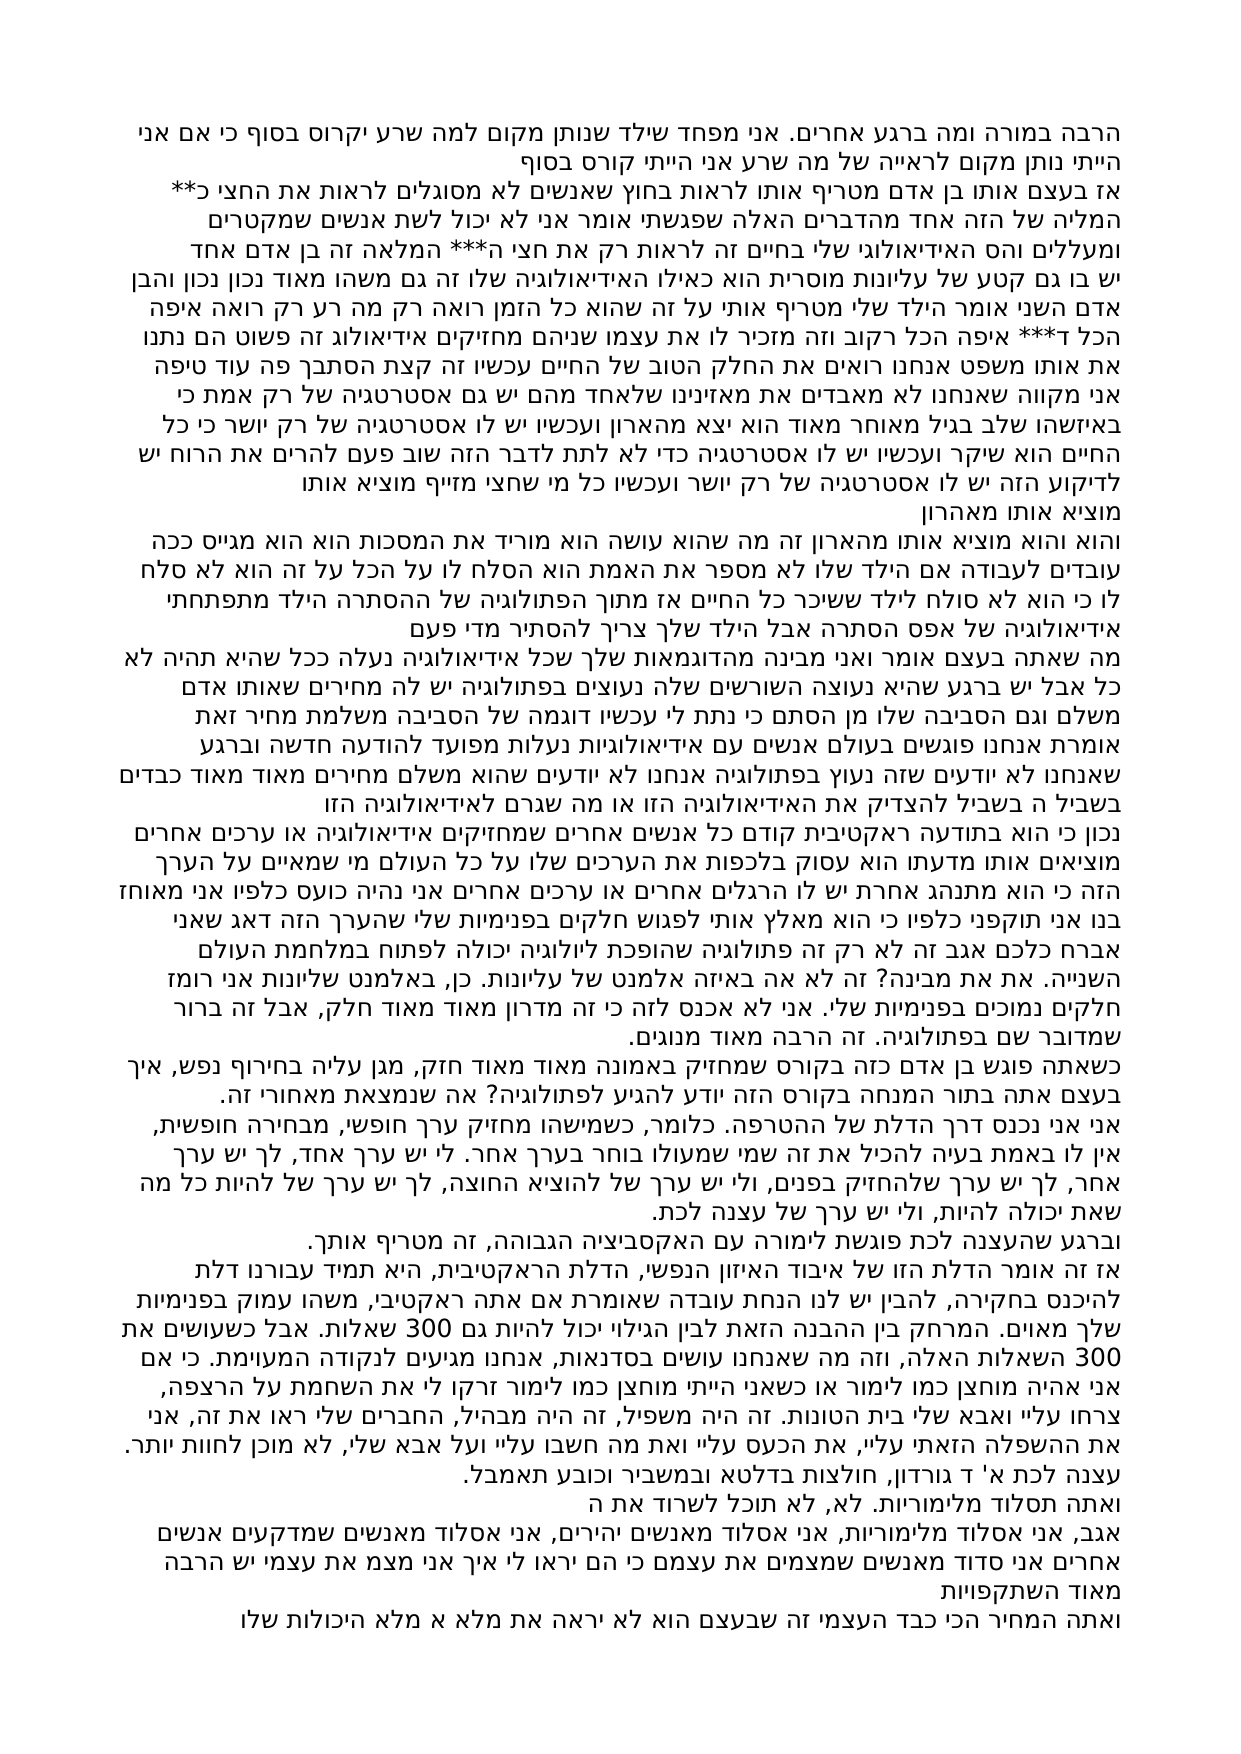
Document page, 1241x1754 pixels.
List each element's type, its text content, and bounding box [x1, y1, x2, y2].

text מוציא אותו מאהרון [118, 497, 1122, 526]
text מה שאתה בעצם אומר ואני מבינה מהדוגמאות שלך שכל אידיאולוגיה נעלה ככל שהיא תהיה לא כל אבל יש ברגע שהיא נעוצה השורשים שלה נעוצים בפתולוגיה יש לה מחירים שאותו אדם משלם וגם הסביבה שלו מן הסתם כי נתת לי עכשיו דוגמה של הסביבה משלמת מחיר זאת אומרת אנחנו פוגשים בעולם אנשים עם אידיאולוגיות נעלות מפועד להודעה חדשה וברגע שאנחנו לא יודעים שזה נעוץ בפתולוגיה אנחנו לא יודעים שהוא משלם מחירים מאוד מאוד כבדים בשביל ה בשביל להצדיק את האידיאולוגיה הזו או מה שגרם לאידיאולוגיה הזו [118, 643, 1122, 818]
text נכון כי הוא בתודעה ראקטיבית קודם כל אנשים אחרים שמחזיקים אידיאולוגיה או ערכים אחרים מוציאים אותו מדעתו הוא עסוק בלכפות את הערכים שלו על כל העולם מי שמאיים על הערך הזה כי הוא מתנהג אחרת יש לו הרגלים אחרים או ערכים אחרים אני נהיה כועס כלפיו אני מאוחז בנו אני תוקפני כלפיו כי הוא מאלץ אותי לפגוש חלקים בפנימיות שלי שהערך הזה דאג שאני אברח כלכם אגב זה לא רק זה פתולוגיה שהופכת ליולוגיה יכולה לפתוח במלחמת העולם השנייה. את את מבינה? זה לא אה באיזה אלמנט של עליונות. כן, באלמנט שליונות אני רומז חלקים נמוכים בפנימיות שלי. אני לא אכנס לזה כי זה מדרון מאוד מאוד חלק, אבל זה ברור שמדובר שם בפתולוגיה. זה הרבה מאוד מנוגים. [118, 818, 1122, 1051]
text אז בעצם אותו בן אדם מטריף אותו לראות בחוץ שאנשים לא מסוגלים לראות את החצי כ** המליה של הזה אחד מהדברים האלה שפגשתי אומר אני לא יכול לשת אנשים שמקטרים ומעללים והס האידיאולוגי שלי בחיים זה לראות רק את חצי ה*** המלאה זה בן אדם אחד [118, 176, 1122, 264]
text וברגע שהעצנה לכת פוגשת לימורה עם האקסביציה הגבוהה, זה מטריף אותך. [118, 1226, 1122, 1256]
text אני אני נכנס דרך הדלת של ההטרפה. כלומר, כשמישהו מחזיק ערך חופשי, מבחירה חופשית, אין לו באמת בעיה להכיל את זה שמי שמעולו בוחר בערך אחר. לי יש ערך אחד, לך יש ערך אחר, לך יש ערך שלהחזיק בפנים, ולי יש ערך של להוציא החוצה, לך יש ערך של להיות כל מה שאת יכולה להיות, ולי יש ערך של עצנה לכת. [118, 1110, 1122, 1226]
text יש בו גם קטע של עליונות מוסרית הוא כאילו האידיאולוגיה שלו זה גם משהו מאוד נכון נכון והבן אדם השני אומר הילד שלי מטריף אותי על זה שהוא כל הזמן רואה רק מה רע רק רואה איפה הכל ד*** איפה הכל רקוב וזה מזכיר לו את עצמו שניהם מחזיקים אידיאולוג זה פשוט הם נתנו את אותו משפט אנחנו רואים את החלק הטוב של החיים עכשיו זה קצת הסתבך פה עוד טיפה אני מקווה שאנחנו לא מאבדים את מאזינינו שלאחד מהם יש גם אסטרטגיה של רק אמת כי באיזשהו שלב בגיל מאוחר מאוד הוא יצא מהארון ועכשיו יש לו אסטרטגיה של רק יושר כי כל החיים הוא שיקר ועכשיו יש לו אסטרטגיה כדי לא לתת לדבר הזה שוב פעם להרים את הרוח יש לדיקוע הזה יש לו אסטרטגיה של רק יושר ועכשיו כל מי שחצי מזייף מוציא אותו [118, 264, 1122, 497]
text והוא והוא מוציא אותו מהארון זה מה שהוא עושה הוא מוריד את המסכות הוא הוא מגייס ככה עובדים לעבודה אם הילד שלו לא מספר את האמת הוא הסלח לו על הכל על זה הוא לא סלח לו כי הוא לא סולח לילד ששיכר כל החיים אז מתוך הפתולוגיה של ההסתרה הילד מתפתחתי אידיאולוגיה של אפס הסתרה אבל הילד שלך צריך להסתיר מדי פעם [118, 526, 1122, 643]
text כשאתה פוגש בן אדם כזה בקורס שמחזיק באמונה מאוד מאוד חזק, מגן עליה בחירוף נפש, איך בעצם אתה בתור המנחה בקורס הזה יודע להגיע לפתולוגיה? אה שנמצאת מאחורי זה. [118, 1051, 1122, 1110]
text אז זה אומר הדלת הזו של איבוד האיזון הנפשי, הדלת הראקטיבית, היא תמיד עבורנו דלת להיכנס בחקירה, להבין יש לנו הנחת עובדה שאומרת אם אתה ראקטיבי, משהו עמוק בפנימיות שלך מאוים. המרחק בין ההבנה הזאת לבין הגילוי יכול להיות גם 300 שאלות. אבל כשעושים את 300 השאלות האלה, וזה מה שאנחנו עושים בסדנאות, אנחנו מגיעים לנקודה המעוימת. כי אם אני אהיה מוחצן כמו לימור או כשאני הייתי מוחצן כמו לימור זרקו לי את השחמת על הרצפה, צרחו עליי ואבא שלי בית הטונות. זה היה משפיל, זה היה מבהיל, החברים שלי ראו את זה, אני את ההשפלה הזאתי עליי, את הכעס עליי ואת מה חשבו עליי ועל אבא שלי, לא מוכן לחוות יותר. עצנה לכת א' ד גורדון, חולצות בדלטא ובמשביר וכובע תאמבל. [118, 1256, 1122, 1489]
text יכול רגע שנייה בוא נעשה את זה רגע יותר לאט אוקיי כלומר יש בו חלק שהוא לא נותן לו לגמרי מקום זה כבר משהו שדיברנו עליו בפרוטסטים בפרקים קודמים ויש חלק שהוא הטוב שהוא רק לא נותן מקום כי זאת אסטרטגיית הישרדות לאט לאט הרעיון הזה של ממה אני בורח אז זה שאני קובר את החלק האמיתי של הפנימיות שלי את ה-DNI האמיתי שלי נשק ומתפתח רעיון של לראות רק את הטוב, את מה שנפס כטוב ביני העולם כשאני ילד, אבל כמבוגר מתפתחת אצלי אידיאולוגיה, את רואה את הטרנזן הזה? אני בורח מחשכה ולאט לאט אני הופך את זה לרעיון. רעיון של הכרת הטוב. רעיון של לראות רק דברים טובים. וכשהילד שלי או הילדה שלי מתחילים להתבכיין ולראות רק את הרע בכל דבר ומה הרבה בגן ומה הרבה בגננת ומה ר בבית ספר ומה הרבה במורה ומה ברגע אחרים. אני מפחד שילד שנותן מקום למה שרע יקרוס בסוף כי אם אני הייתי נותן מקום לראייה של מה שרע אני הייתי קורס בסוף [118, 118, 1122, 176]
text אגב, אני אסלוד מלימוריות, אני אסלוד מאנשים יהירים, אני אסלוד מאנשים שמדקעים אנשים אחרים אני סדוד מאנשים שמצמים את עצמם כי הם יראו לי איך אני מצמ את עצמי יש הרבה מאוד השתקפויות [118, 1518, 1122, 1606]
text ואתה המחיר הכי כבד העצמי זה שבעצם הוא לא יראה את מלא א מלא היכולות שלו [118, 1606, 1122, 1635]
text ואתה תסלוד מלימוריות. לא, לא תוכל לשרוד את ה [118, 1489, 1122, 1518]
